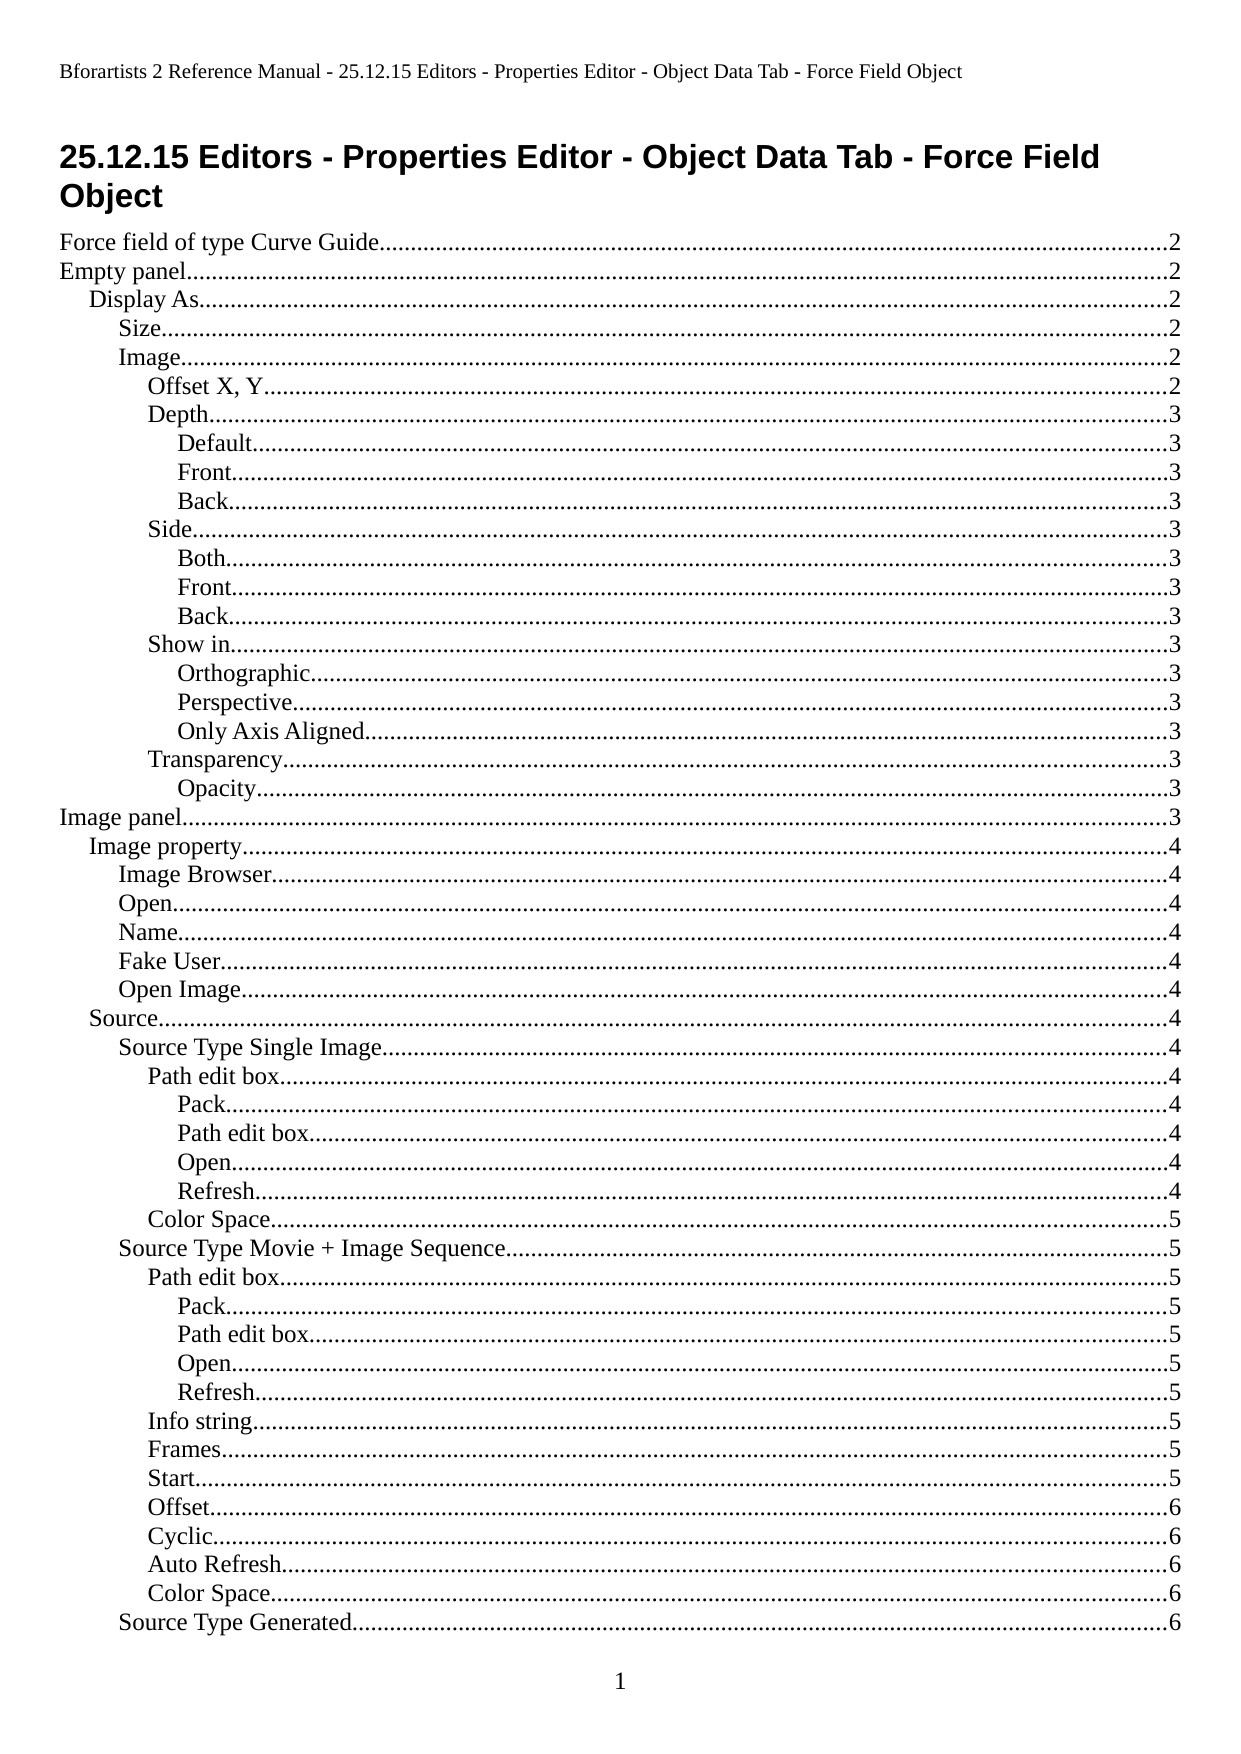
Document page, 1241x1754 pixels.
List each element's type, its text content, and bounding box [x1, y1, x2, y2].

text Offset 6 [147, 1492, 1181, 1521]
text Source Type Single Image 4 [118, 1032, 1181, 1061]
text Path edit box 5 [177, 1319, 1181, 1348]
text Side 3 [147, 514, 1181, 543]
text Open Image 4 [118, 974, 1181, 1003]
text Pack 5 [177, 1291, 1181, 1319]
text Open 5 [177, 1348, 1181, 1377]
text Front 3 [177, 457, 1181, 486]
text Depth 3 [147, 399, 1181, 428]
text Image panel 3 [59, 802, 1181, 831]
text Image Browser 4 [118, 859, 1181, 888]
text Back 3 [177, 486, 1181, 514]
text Info string 5 [147, 1406, 1181, 1434]
text Transparency 3 [147, 744, 1181, 773]
text Default 3 [177, 428, 1181, 457]
text Source 4 [88, 1003, 1181, 1032]
text Refresh 4 [177, 1176, 1181, 1204]
text Frames 5 [147, 1434, 1181, 1463]
text Perspective 3 [177, 687, 1181, 716]
text Show in 3 [147, 629, 1181, 658]
text Pack 4 [177, 1089, 1181, 1118]
text Fake User 4 [118, 946, 1181, 974]
text Image 2 [118, 342, 1181, 371]
text Open 4 [118, 888, 1181, 917]
text Path edit box 5 [147, 1262, 1181, 1291]
subtitle 25.12.15 Editors - Properties Editor - Object Data Tab - Force Field Object [59, 138, 1181, 214]
text Display As 2 [88, 284, 1181, 313]
text Color Space 6 [147, 1578, 1181, 1607]
text Source Type Generated 6 [118, 1607, 1181, 1636]
text Size 2 [118, 313, 1181, 342]
text Offset X, Y 2 [147, 371, 1181, 399]
text Name 4 [118, 917, 1181, 946]
text Path edit box 4 [177, 1118, 1181, 1147]
text Empty panel 2 [59, 256, 1181, 284]
text Source Type Movie + Image Sequence 5 [118, 1233, 1181, 1262]
text Front 3 [177, 572, 1181, 601]
text Opacity 3 [177, 773, 1181, 802]
text Open 4 [177, 1147, 1181, 1176]
text Auto Refresh 6 [147, 1549, 1181, 1578]
text Both 3 [177, 543, 1181, 572]
text Path edit box 4 [147, 1061, 1181, 1089]
text Color Space 5 [147, 1204, 1181, 1233]
text Orthographic 3 [177, 658, 1181, 687]
text Only Axis Aligned 3 [177, 716, 1181, 744]
text Image property 4 [88, 831, 1181, 859]
text Back 3 [177, 601, 1181, 629]
text Refresh 5 [177, 1377, 1181, 1406]
text Start 5 [147, 1463, 1181, 1492]
text Force field of type Curve Guide 2 [59, 227, 1181, 256]
text Cyclic 6 [147, 1521, 1181, 1549]
